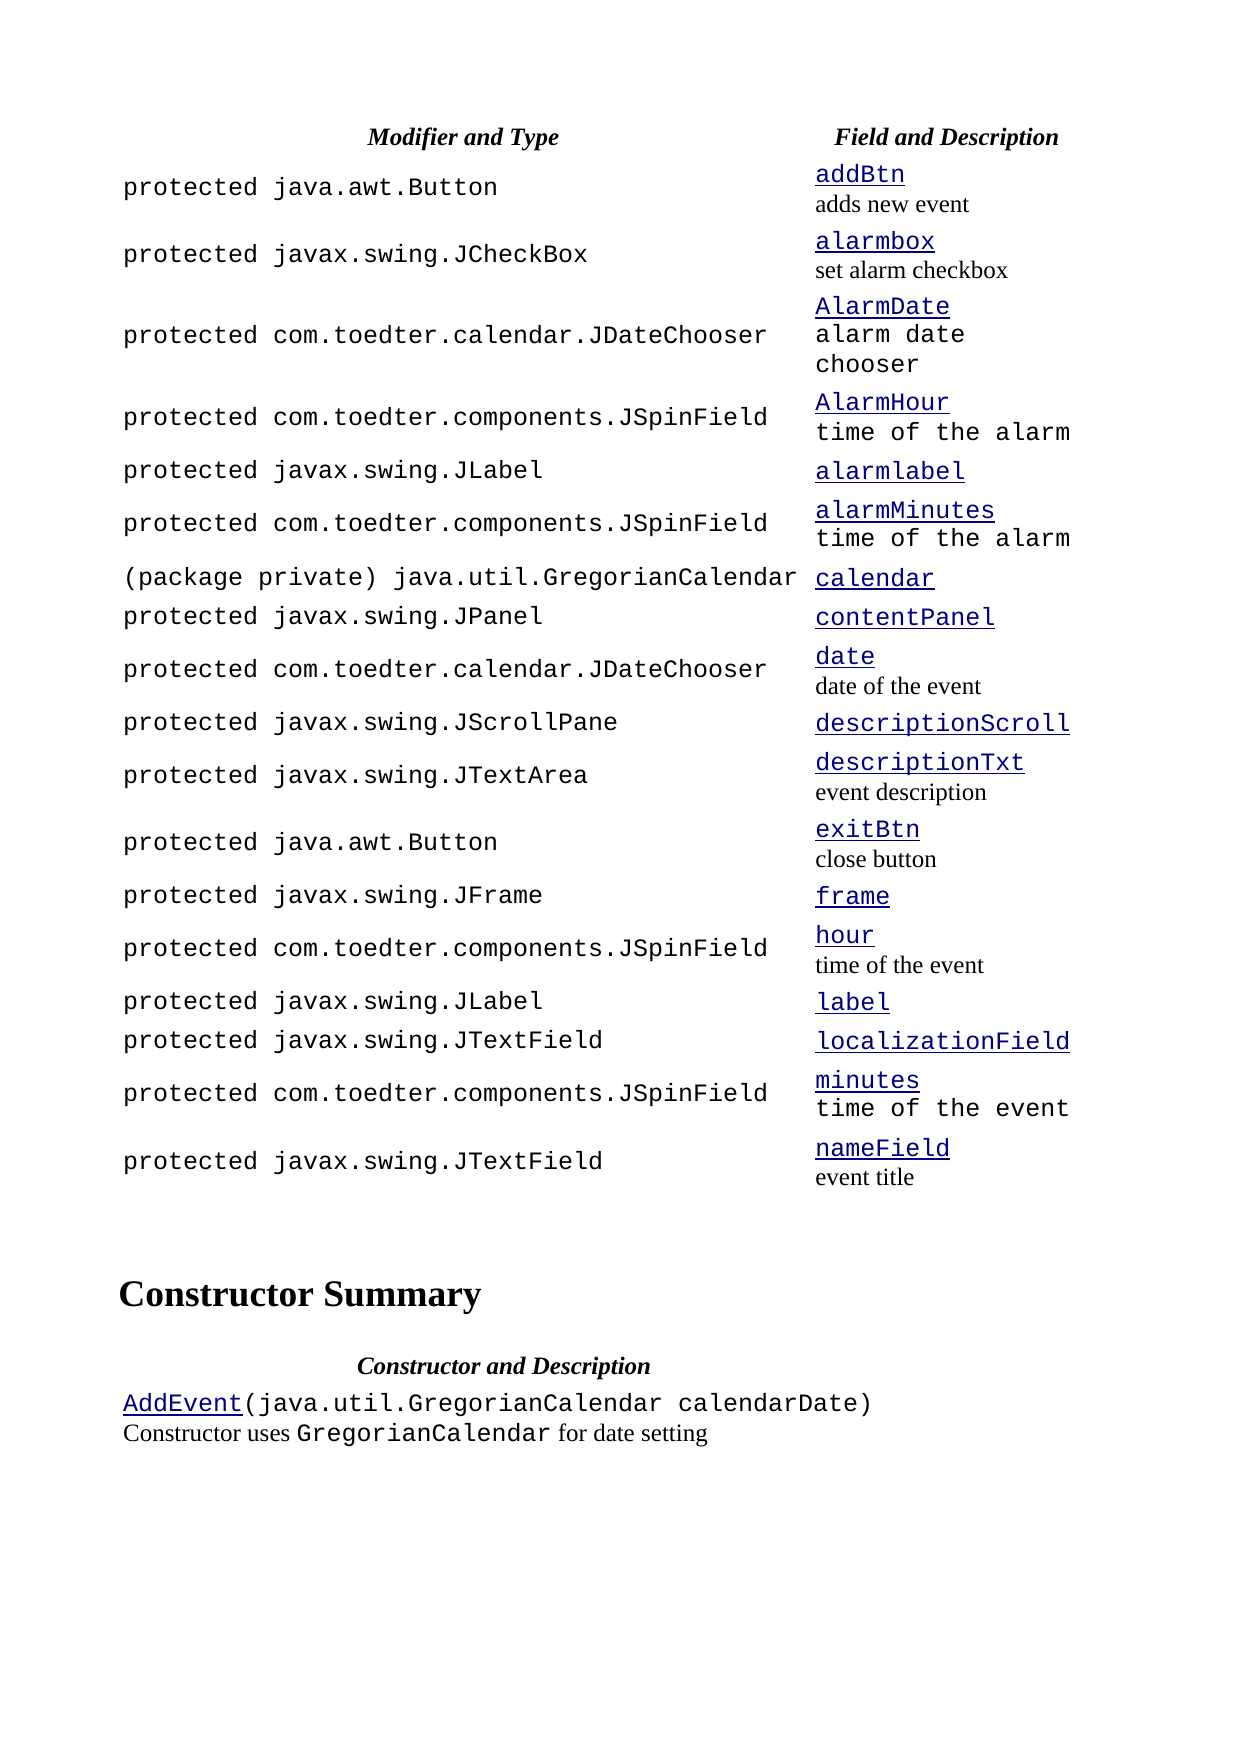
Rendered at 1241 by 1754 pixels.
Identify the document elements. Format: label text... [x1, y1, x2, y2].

table_cell protected javax.swing.JScrollPane [118, 704, 811, 743]
table_cell date date of the event [811, 637, 1085, 704]
table_cell protected com.toedter.calendar.JDateChooser [118, 289, 811, 385]
table_cell protected javax.swing.JFrame [118, 877, 811, 916]
subtitle Constructor Summary [118, 1273, 1122, 1314]
table_cell nameField event title [811, 1129, 1085, 1196]
table_cell calendar [811, 559, 1085, 598]
table_cell contentPanel [811, 598, 1085, 637]
table_cell alarmMinutes time of the alarm [811, 491, 1085, 559]
table_cell exitBtn close button [811, 810, 1085, 877]
table_header Field and Description [811, 118, 1085, 155]
table_cell protected com.toedter.components.JSpinField [118, 385, 811, 452]
table_cell protected javax.swing.JCheckBox [118, 222, 811, 289]
table_cell (package private) java.util.GregorianCalendar [118, 559, 811, 598]
table_cell protected com.toedter.components.JSpinField [118, 1061, 811, 1129]
table_cell protected javax.swing.JLabel [118, 983, 811, 1022]
table_cell AlarmDate alarm date chooser [811, 289, 1085, 385]
table_cell label [811, 983, 1085, 1022]
table_cell protected javax.swing.JPanel [118, 598, 811, 637]
table_cell AlarmHour time of the alarm [811, 385, 1085, 452]
table_cell localizationField [811, 1022, 1085, 1061]
table_cell AddEvent(java.util.GregorianCalendar calendarDate) Constructor uses GregorianCalendar for date setting [118, 1385, 892, 1453]
table_cell protected com.toedter.calendar.JDateChooser [118, 637, 811, 704]
table_cell frame [811, 877, 1085, 916]
table_cell addBtn adds new event [811, 155, 1085, 222]
table_cell protected javax.swing.JLabel [118, 452, 811, 491]
table_cell protected javax.swing.JTextField [118, 1022, 811, 1061]
table_header Modifier and Type [118, 118, 811, 155]
table_cell protected com.toedter.components.JSpinField [118, 916, 811, 983]
table_cell protected java.awt.Button [118, 810, 811, 877]
table_cell descriptionTxt event description [811, 743, 1085, 810]
table_cell alarmlabel [811, 452, 1085, 491]
table_cell hour time of the event [811, 916, 1085, 983]
table_cell descriptionScroll [811, 704, 1085, 743]
table_cell protected javax.swing.JTextArea [118, 743, 811, 810]
table_cell protected java.awt.Button [118, 155, 811, 222]
table_cell minutes time of the event [811, 1061, 1085, 1129]
table_cell protected javax.swing.JTextField [118, 1129, 811, 1196]
table_cell alarmbox set alarm checkbox [811, 222, 1085, 289]
table_header Constructor and Description [118, 1348, 892, 1384]
table_cell protected com.toedter.components.JSpinField [118, 491, 811, 559]
